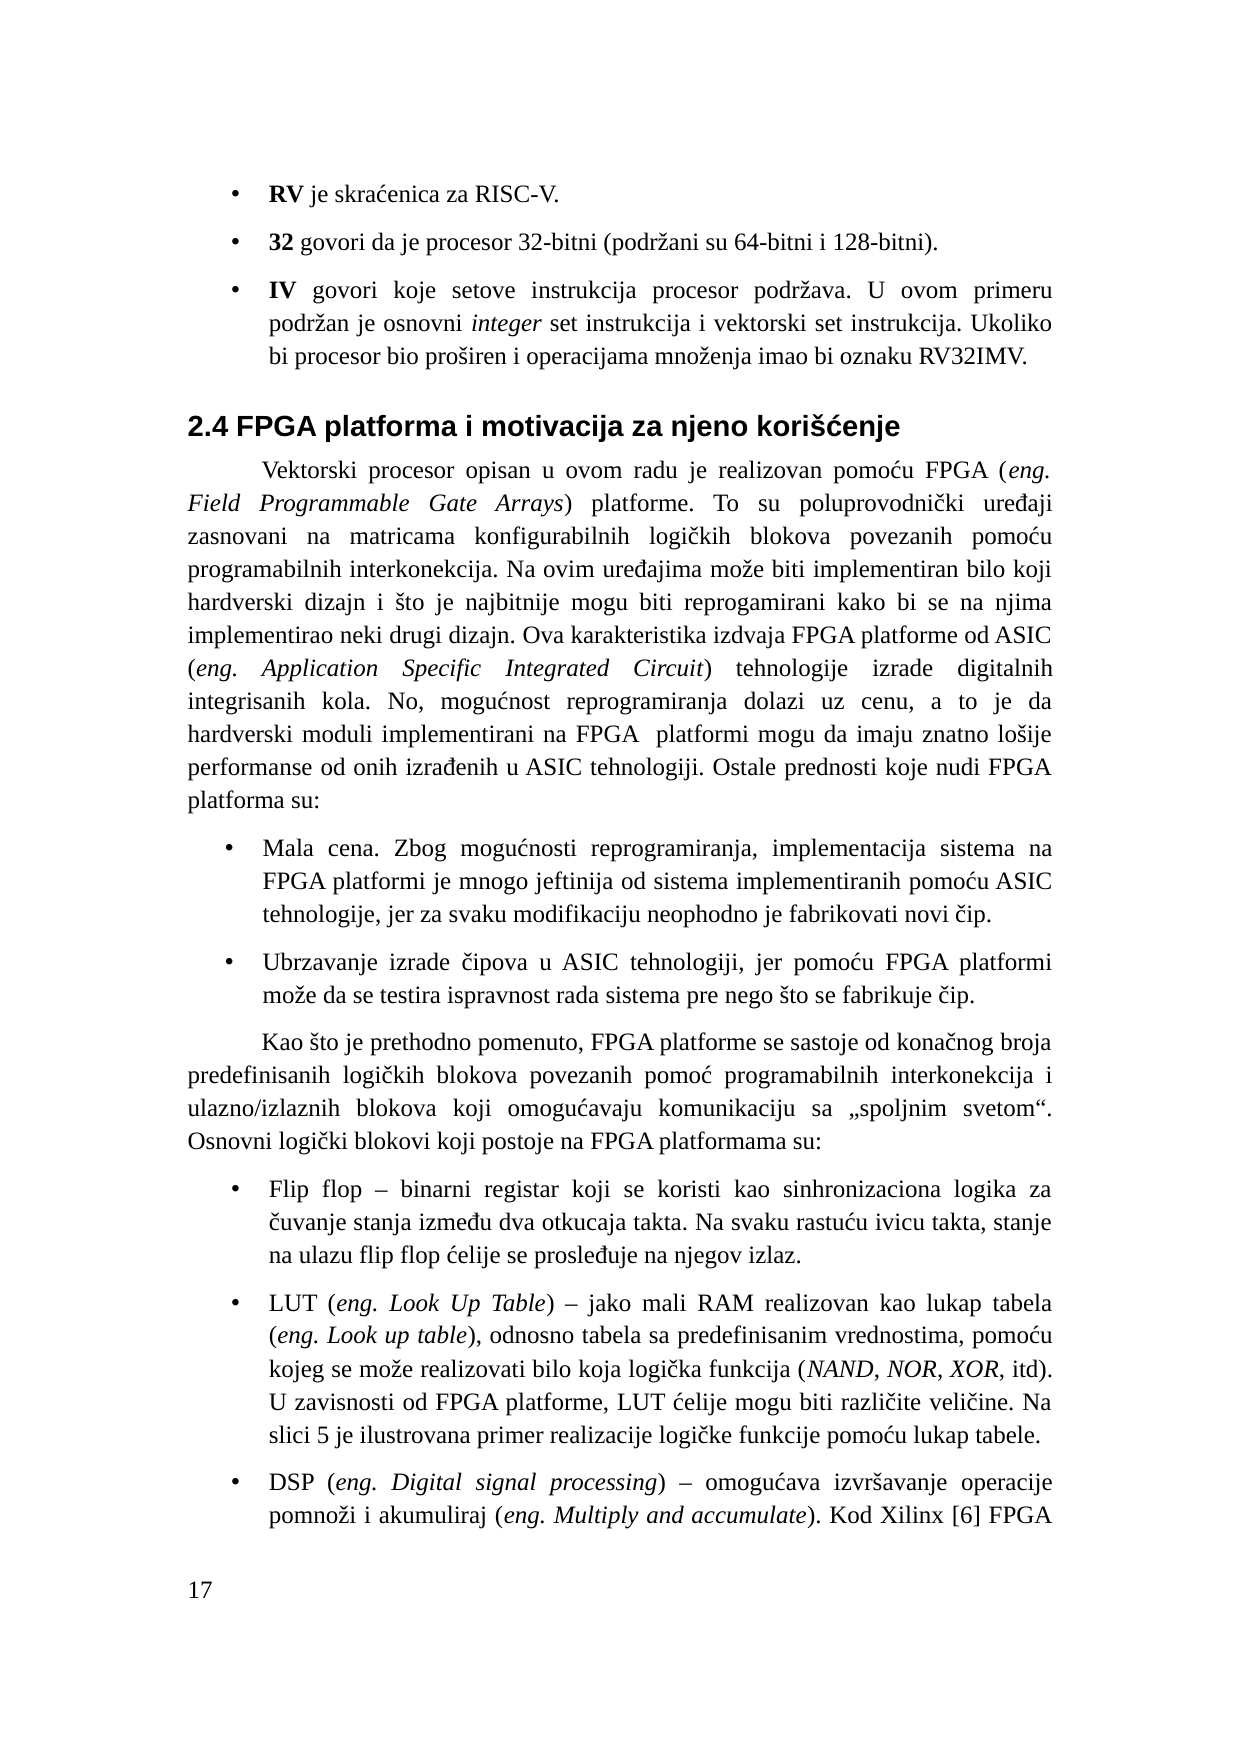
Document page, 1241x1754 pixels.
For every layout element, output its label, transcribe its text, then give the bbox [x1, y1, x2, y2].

list DSP (eng. Digital signal processing) – omogućava izvršavanje operacije pomnoži i akumuliraj (eng. Multiply and accumulate). Kod Xilinx [6] FPGA [231, 1467, 1053, 1529]
list 32 govori da je procesor 32-bitni (podržani su 64-bitni i 128-bitni). [231, 227, 1053, 256]
list Mala cena. Zbog mogućnosti reprogramiranja, implementacija sistema na FPGA platformi je mnogo jeftinija od sistema implementiranih pomoću ASIC tehnologije, jer za svaku modifikaciju neophodno je fabrikovati novi čip. [225, 833, 1053, 928]
text Vektorski procesor opisan u ovom radu je realizovan pomoću FPGA (eng. Field Programmable Gate Arrays) platforme. To su poluprovodnički uređaji zasnovani na matricama konfigurabilnih logičkih blokova povezanih pomoću programabilnih interkonekcija. Na ovim uređajima može biti implementiran bilo koji hardverski dizajn i što je najbitnije mogu biti reprogamirani kako bi se na njima implementirao neki drugi dizajn. Ova karakteristika izdvaja FPGA platforme od ASIC (eng. Application Specific Integrated Circuit) tehnologije izrade digitalnih integrisanih kola. No, mogućnost reprogramiranja dolazi uz cenu, a to je da hardverski moduli implementirani na FPGA platformi mogu da imaju znatno lošije performanse od onih izrađenih u ASIC tehnologiji. Ostale prednosti koje nudi FPGA platforma su: [187, 455, 1053, 814]
subtitle 2.4 FPGA platforma i motivacija za njeno korišćenje [187, 409, 1053, 443]
list LUT (eng. Look Up Table) – jako mali RAM realizovan kao lukap tabela (eng. Look up table), odnosno tabela sa predefinisanim vrednostima, pomoću kojeg se može realizovati bilo koja logička funkcija (NAND, NOR, XOR, itd). U zavisnosti od FPGA platforme, LUT ćelije mogu biti različite veličine. Na slici 5 je ilustrovana primer realizacije logičke funkcije pomoću lukap tabele. [231, 1288, 1053, 1448]
list IV govori koje setove instrukcija procesor podržava. U ovom primeru podržan je osnovni integer set instrukcija i vektorski set instrukcija. Ukoliko bi procesor bio proširen i operacijama množenja imao bi oznaku RV32IMV. [231, 275, 1053, 369]
list RV je skraćenica za RISC-V. [231, 179, 1053, 208]
text Kao što je prethodno pomenuto, FPGA platforme se sastoje od konačnog broja predefinisanih logičkih blokova povezanih pomoć programabilnih interkonekcija i ulazno/izlaznih blokova koji omogućavaju komunikaciju sa „spoljnim svetom“. Osnovni logički blokovi koji postoje na FPGA platformama su: [187, 1027, 1053, 1155]
list Ubrzavanje izrade čipova u ASIC tehnologiji, jer pomoću FPGA platformi može da se testira ispravnost rada sistema pre nego što se fabrikuje čip. [225, 947, 1053, 1008]
list Flip flop – binarni registar koji se koristi kao sinhronizaciona logika za čuvanje stanja između dva otkucaja takta. Na svaku rastuću ivicu takta, stanje na ulazu flip flop ćelije se prosleđuje na njegov izlaz. [231, 1174, 1053, 1269]
